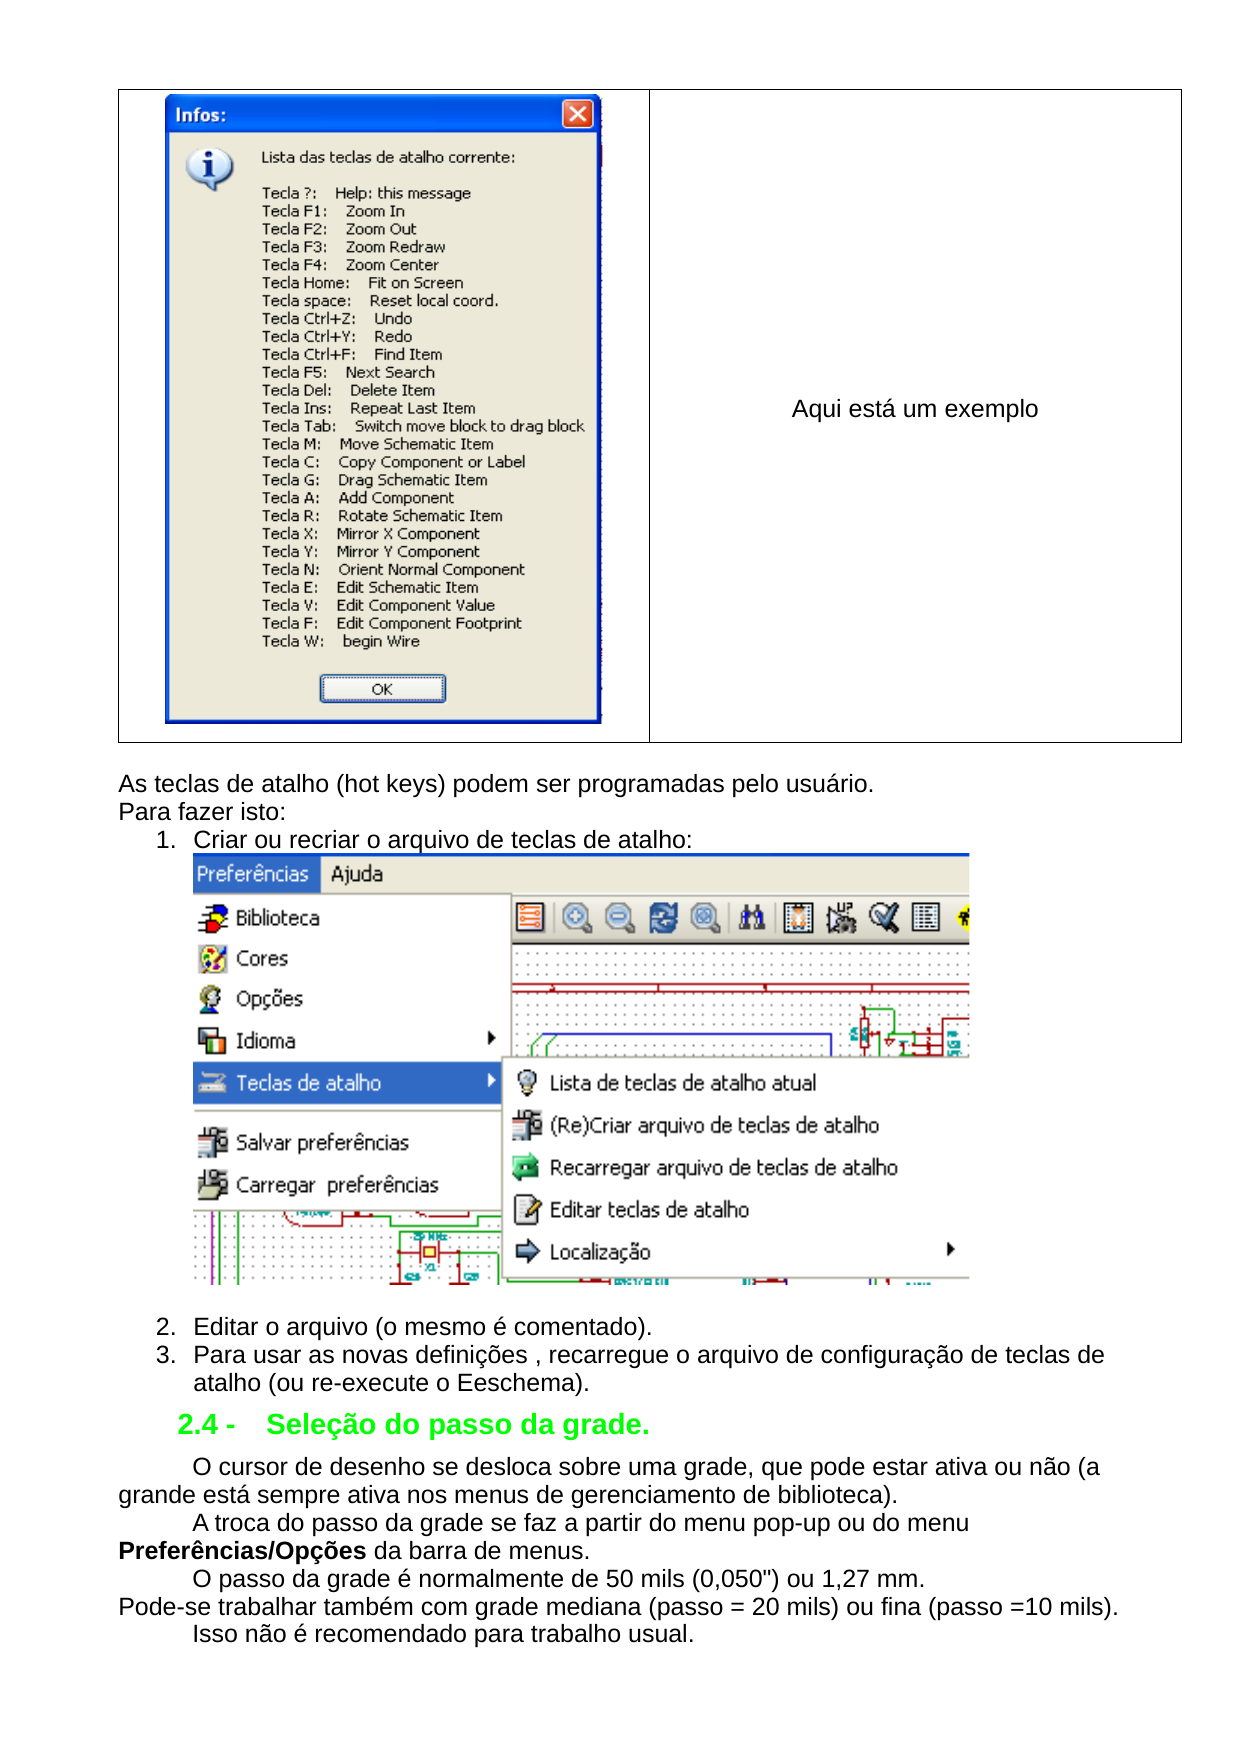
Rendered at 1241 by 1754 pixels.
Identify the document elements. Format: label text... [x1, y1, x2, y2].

table_header [119, 90, 649, 742]
text Para fazer isto: [118, 798, 1181, 826]
list Para usar as novas definições , recarregue o arquivo de configuração de teclas de atalho (ou re-execute o Eeschema). [156, 1341, 1181, 1397]
table_header Aqui está um exemplo [650, 90, 1181, 742]
picture [165, 94, 603, 724]
list Criar ou recriar o arquivo de teclas de atalho: [156, 826, 1181, 1285]
text A troca do passo da grade se faz a partir do menu pop-up ou do menu Preferências/Opções da barra de menus. [118, 1508, 1181, 1564]
picture [193, 853, 970, 1285]
text As teclas de atalho (hot keys) podem ser programadas pelo usuário. [118, 770, 1181, 798]
text Pode-se trabalhar também com grade mediana (passo = 20 mils) ou fina (passo =10 mils). [118, 1592, 1181, 1620]
subtitle Seleção do passo da grade. [177, 1408, 1181, 1441]
text O cursor de desenho se desloca sobre uma grade, que pode estar ativa ou não (a grande está sempre ativa nos menus de gerenciamento de biblioteca). [118, 1453, 1181, 1508]
text Isso não é recomendado para trabalho usual. [118, 1620, 1181, 1648]
list Editar o arquivo (o mesmo é comentado). [156, 1313, 1181, 1341]
text O passo da grade é normalmente de 50 mils (0,050") ou 1,27 mm. [118, 1564, 1181, 1592]
